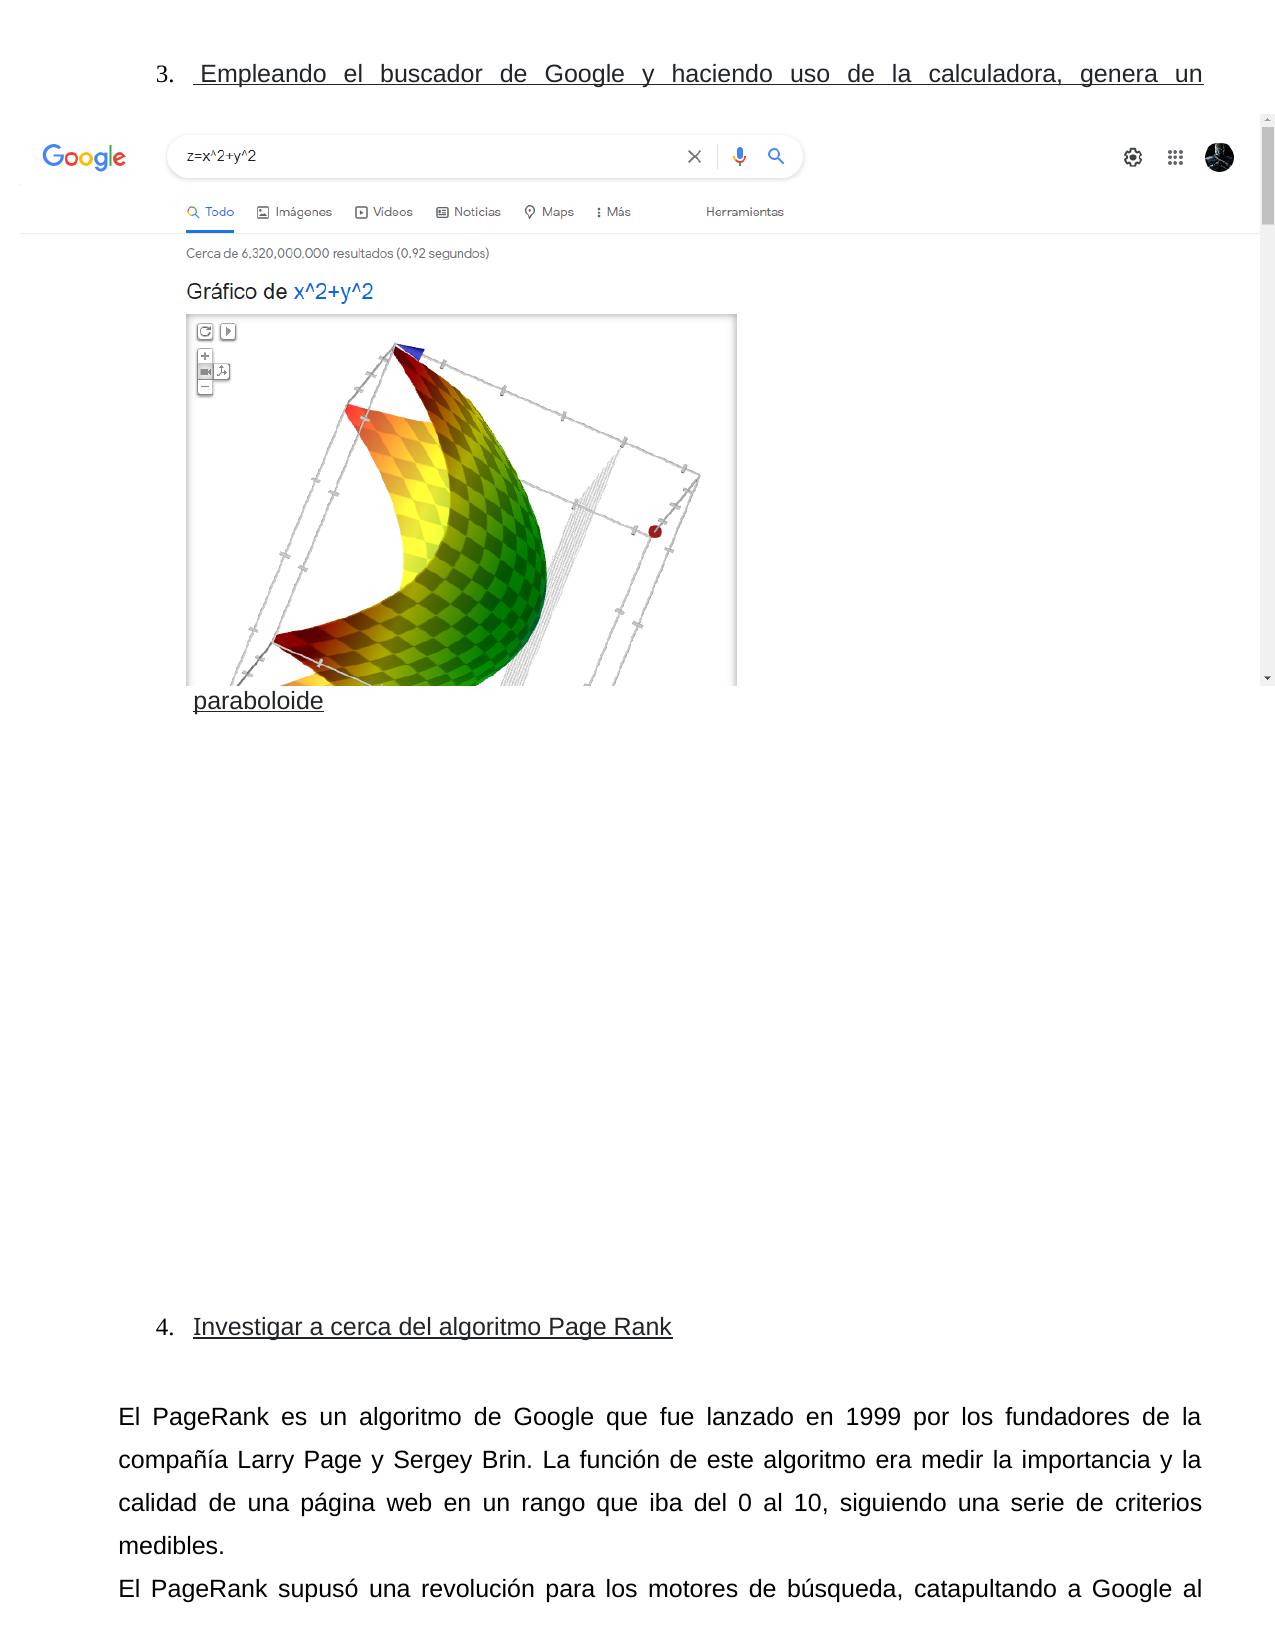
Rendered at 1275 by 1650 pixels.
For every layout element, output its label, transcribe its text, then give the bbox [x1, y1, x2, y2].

list paraboloide [156, 686, 1205, 714]
list Investigar a cerca del algoritmo Page Rank [156, 1309, 1205, 1342]
list Empleando el buscador de Google y haciendo uso de la calculadora, genera un [156, 59, 1205, 114]
text El PageRank es un algoritmo de Google que fue lanzado en 1999 por los fundadores de la compañía Larry Page y Sergey Brin. La función de este algoritmo era medir la importancia y la calidad de una página web en un rango que iba del 0 al 10, siguiendo una serie de criterios medibles. [118, 1401, 1205, 1559]
text El PageRank supusó una revolución para los motores de búsqueda, catapultando a Google al [118, 1574, 1205, 1603]
